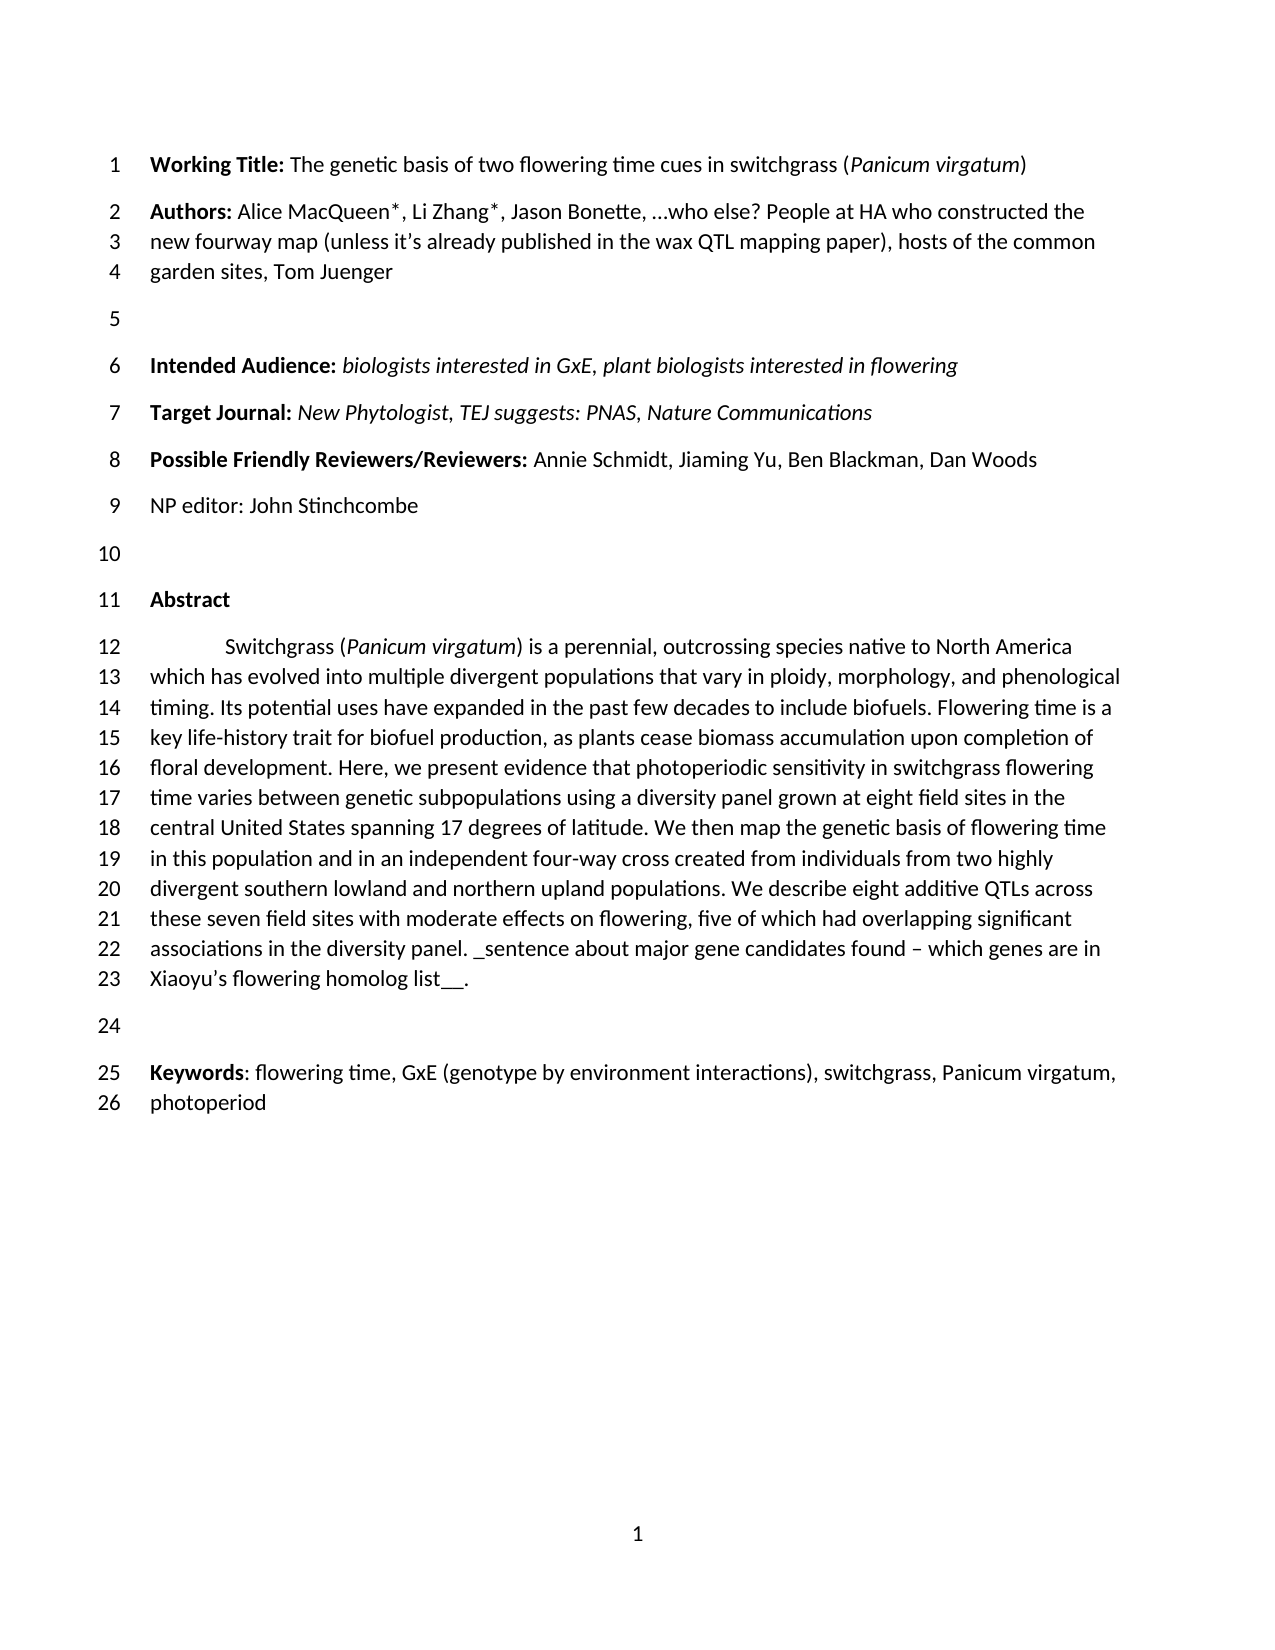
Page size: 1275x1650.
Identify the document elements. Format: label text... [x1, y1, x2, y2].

text Switchgrass (Panicum virgatum) is a perennial, outcrossing species native to North America which has evolved into multiple divergent populations that vary in ploidy, morphology, and phenological timing. Its potential uses have expanded in the past few decades to include biofuels. Flowering time is a key life-history trait for biofuel production, as plants cease biomass accumulation upon completion of floral development. Here, we present evidence that photoperiodic sensitivity in switchgrass flowering time varies between genetic subpopulations using a diversity panel grown at eight field sites in the central United States spanning 17 degrees of latitude. We then map the genetic basis of flowering time in this population and in an independent four-way cross created from individuals from two highly divergent southern lowland and northern upland populations. We describe eight additive QTLs across these seven field sites with moderate effects on flowering, five of which had overlapping significant associations in the diversity panel. _sentence about major gene candidates found – which genes are in Xiaoyu’s flowering homolog list__. [150, 632, 1125, 993]
text Possible Friendly Reviewers/Reviewers: Annie Schmidt, Jiaming Yu, Ben Blackman, Dan Woods [150, 445, 1125, 473]
text Intended Audience: biologists interested in GxE, plant biologists interested in flowering [150, 351, 1125, 379]
text Abstract [150, 585, 1125, 613]
text Keywords: flowering time, GxE (genotype by environment interactions), switchgrass, Panicum virgatum, photoperiod [150, 1058, 1125, 1117]
text Working Title: The genetic basis of two flowering time cues in switchgrass (Panicum virgatum) [150, 150, 1125, 178]
text NP editor: John Stinchcombe [150, 492, 1125, 520]
text Authors: Alice MacQueen*, Li Zhang*, Jason Bonette, …who else? People at HA who constructed the new fourway map (unless it’s already published in the wax QTL mapping paper), hosts of the common garden sites, Tom Juenger [150, 197, 1125, 285]
text Target Journal: New Phytologist, TEJ suggests: PNAS, Nature Communications [150, 398, 1125, 426]
